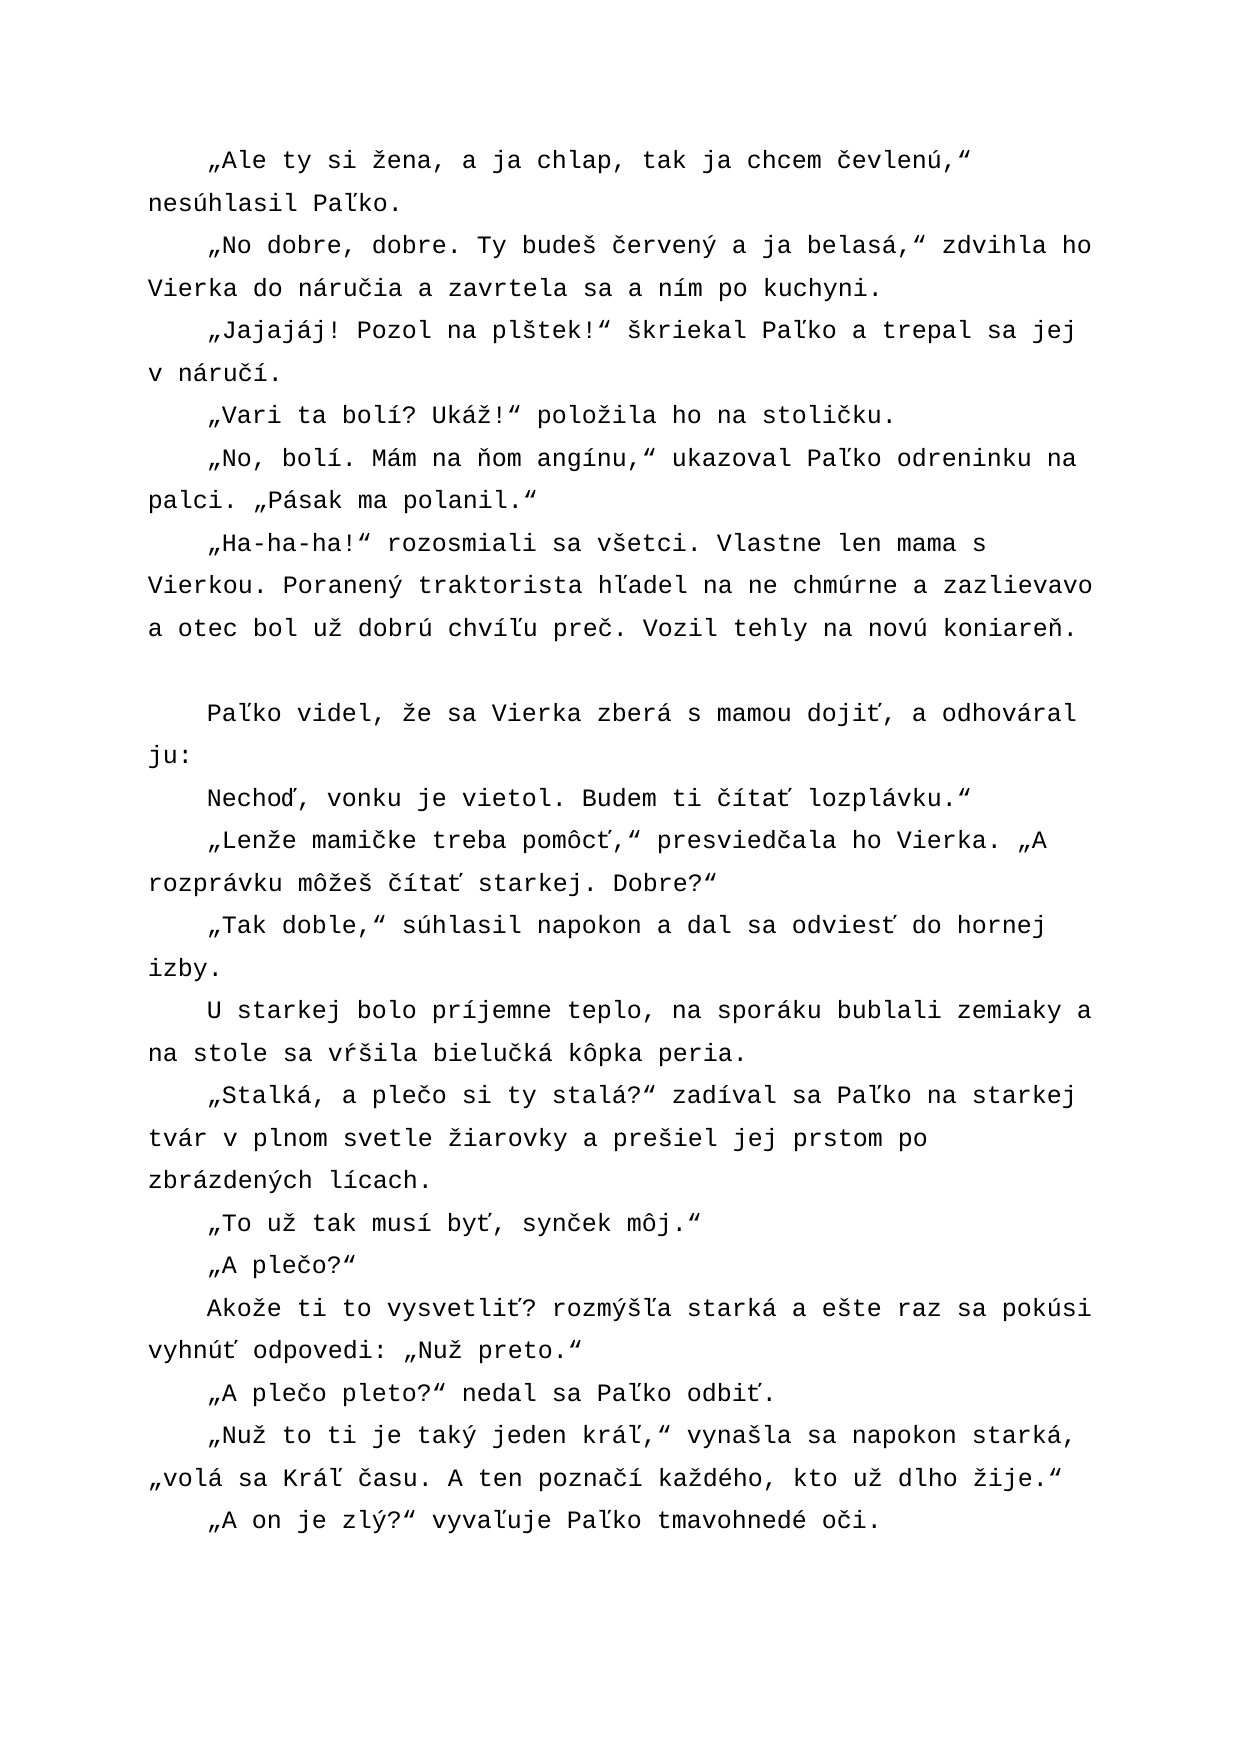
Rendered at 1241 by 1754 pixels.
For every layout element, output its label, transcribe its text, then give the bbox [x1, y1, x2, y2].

text „Ha-ha-ha!“ rozosmiali sa všetci. Vlastne len mama s Vierkou. Poranený traktorista hľadel na ne chmúrne a zazlievavo a otec bol už dobrú chvíľu preč. Vozil tehly na novú koniareň. [148, 530, 1093, 643]
text „A on je zlý?“ vyvaľuje Paľko tmavohnedé oči. [148, 1508, 1093, 1536]
text Akože ti to vysvetliť? rozmýšľa starká a ešte raz sa pokúsi vyhnúť odpovedi: „Nuž preto.“ [148, 1295, 1093, 1366]
text Paľko videl, že sa Vierka zberá s mamou dojiť, a odhováral ju: [148, 700, 1093, 771]
text „A plečo?“ [148, 1253, 1093, 1281]
text „Vari ta bolí? Ukáž!“ položila ho na stoličku. [148, 403, 1093, 431]
text „Nuž to ti je taký jeden kráľ,“ vynašla sa napokon starká, „volá sa Kráľ času. A ten poznačí každého, kto už dlho žije.“ [148, 1423, 1093, 1493]
text „Tak doble,“ súhlasil napokon a dal sa odviesť do hornej izby. [148, 913, 1093, 983]
text „A plečo pleto?“ nedal sa Paľko odbiť. [148, 1380, 1093, 1408]
text „Lenže mamičke treba pomôcť,“ presviedčala ho Vierka. „A rozprávku môžeš čítať starkej. Dobre?“ [148, 828, 1093, 898]
text „Jajajáj! Pozol na plštek!“ škriekal Paľko a trepal sa jej v náručí. [148, 318, 1093, 388]
text „No dobre, dobre. Ty budeš červený a ja belasá,“ zdvihla ho Vierka do náručia a zavrtela sa a ním po kuchyni. [148, 233, 1093, 303]
text „No, bolí. Mám na ňom angínu,“ ukazoval Paľko odreninku na palci. „Pásak ma polanil.“ [148, 445, 1093, 516]
text „Stalká, a plečo si ty stalá?“ zadíval sa Paľko na starkej tvár v plnom svetle žiarovky a prešiel jej prstom po zbrázdených lícach. [148, 1083, 1093, 1196]
text Nechoď, vonku je vietol. Budem ti čítať lozplávku.“ [148, 785, 1093, 813]
text „To už tak musí byť, synček môj.“ [148, 1210, 1093, 1238]
text U starkej bolo príjemne teplo, na sporáku bublali zemiaky a na stole sa vŕšila bielučká kôpka peria. [148, 998, 1093, 1068]
text „Ale ty si žena, a ja chlap, tak ja chcem čevlenú,“ nesúhlasil Paľko. [148, 148, 1093, 218]
